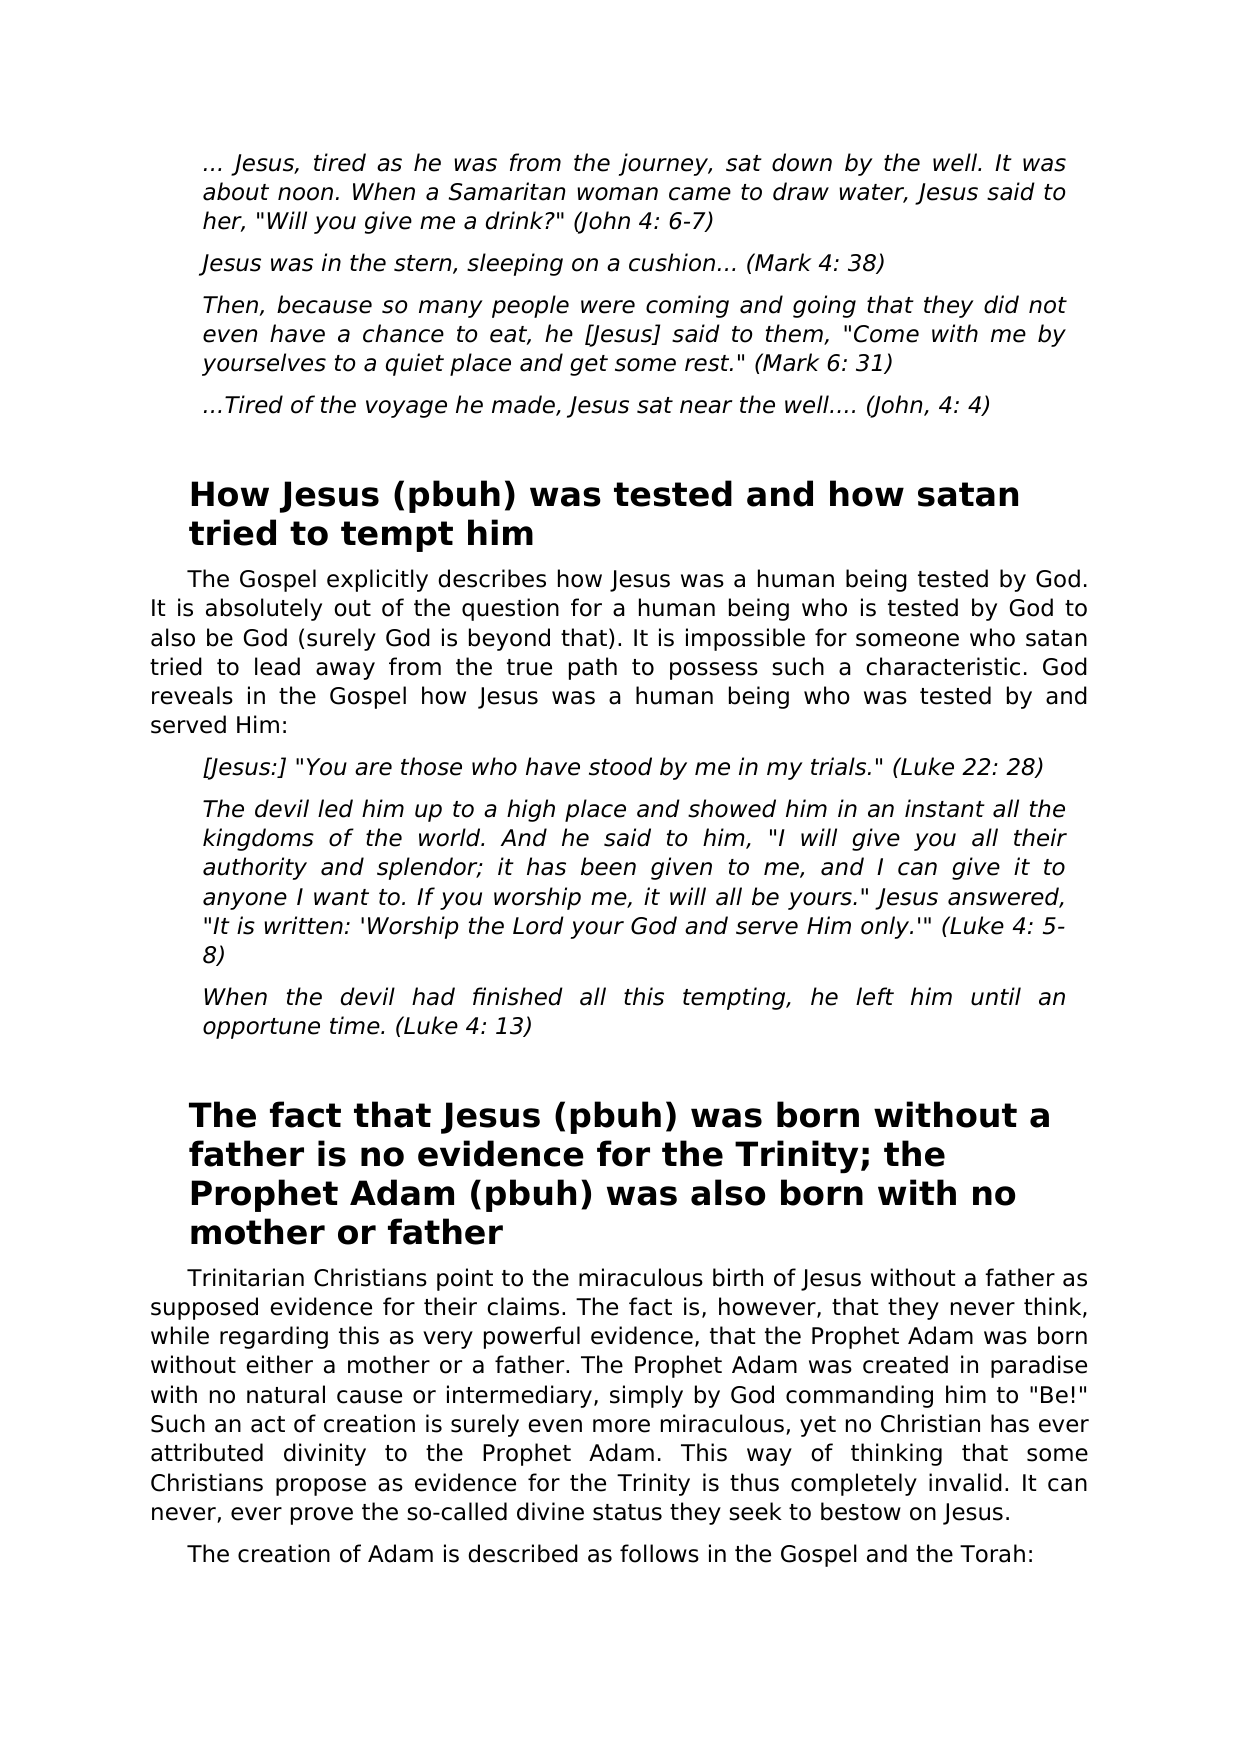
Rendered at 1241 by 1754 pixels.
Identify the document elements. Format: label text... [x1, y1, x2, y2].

text Then, because so many people were coming and going that they did not even have a chance to eat, he [Jesus] said to them, "Come with me by yourselves to a quiet place and get some rest." (Mark 6: 31) [202, 292, 1068, 377]
subtitle How Jesus (pbuh) was tested and how satan tried to tempt him [188, 476, 1090, 554]
text ... Jesus, tired as he was from the journey, sat down by the well. It was about noon. When a Samaritan woman came to draw water, Jesus said to her, "Will you give me a drink?" (John 4: 6-7) [202, 150, 1068, 235]
text Trinitarian Christians point to the miraculous birth of Jesus without a father as supposed evidence for their claims. The fact is, however, that they never think, while regarding this as very powerful evidence, that the Prophet Adam was born without either a mother or a father. The Prophet Adam was created in paradise with no natural cause or intermediary, simply by God commanding him to "Be!" Such an act of creation is surely even more miraculous, yet no Christian has ever attributed divinity to the Prophet Adam. This way of thinking that some Christians propose as evidence for the Trinity is thus completely invalid. It can never, ever prove the so-called divine status they seek to bestow on Jesus. [150, 1265, 1090, 1526]
text The devil led him up to a high place and showed him in an instant all the kingdoms of the world. And he said to him, "I will give you all their authority and splendor; it has been given to me, and I can give it to anyone I want to. If you worship me, it will all be yours." Jesus answered, "It is written: 'Worship the Lord your God and serve Him only.'" (Luke 4: 5-8) [202, 796, 1068, 969]
text ...Tired of the voyage he made, Jesus sat near the well.... (John, 4: 4) [202, 392, 1068, 419]
text Jesus was in the stern, sleeping on a cushion... (Mark 4: 38) [202, 250, 1068, 277]
text When the devil had finished all this tempting, he left him until an opportune time. (Luke 4: 13) [202, 984, 1068, 1040]
text The creation of Adam is described as follows in the Gospel and the Torah: [150, 1541, 1090, 1567]
text The Gospel explicitly describes how Jesus was a human being tested by God. It is absolutely out of the question for a human being who is tested by God to also be God (surely God is beyond that). It is impossible for someone who satan tried to lead away from the true path to possess such a characteristic. God reveals in the Gospel how Jesus was a human being who was tested by and served Him: [150, 566, 1090, 739]
text [Jesus:] "You are those who have stood by me in my trials." (Luke 22: 28) [202, 754, 1068, 781]
subtitle The fact that Jesus (pbuh) was born without a father is no evidence for the Trinity; the Prophet Adam (pbuh) was also born with no mother or father [188, 1097, 1090, 1252]
